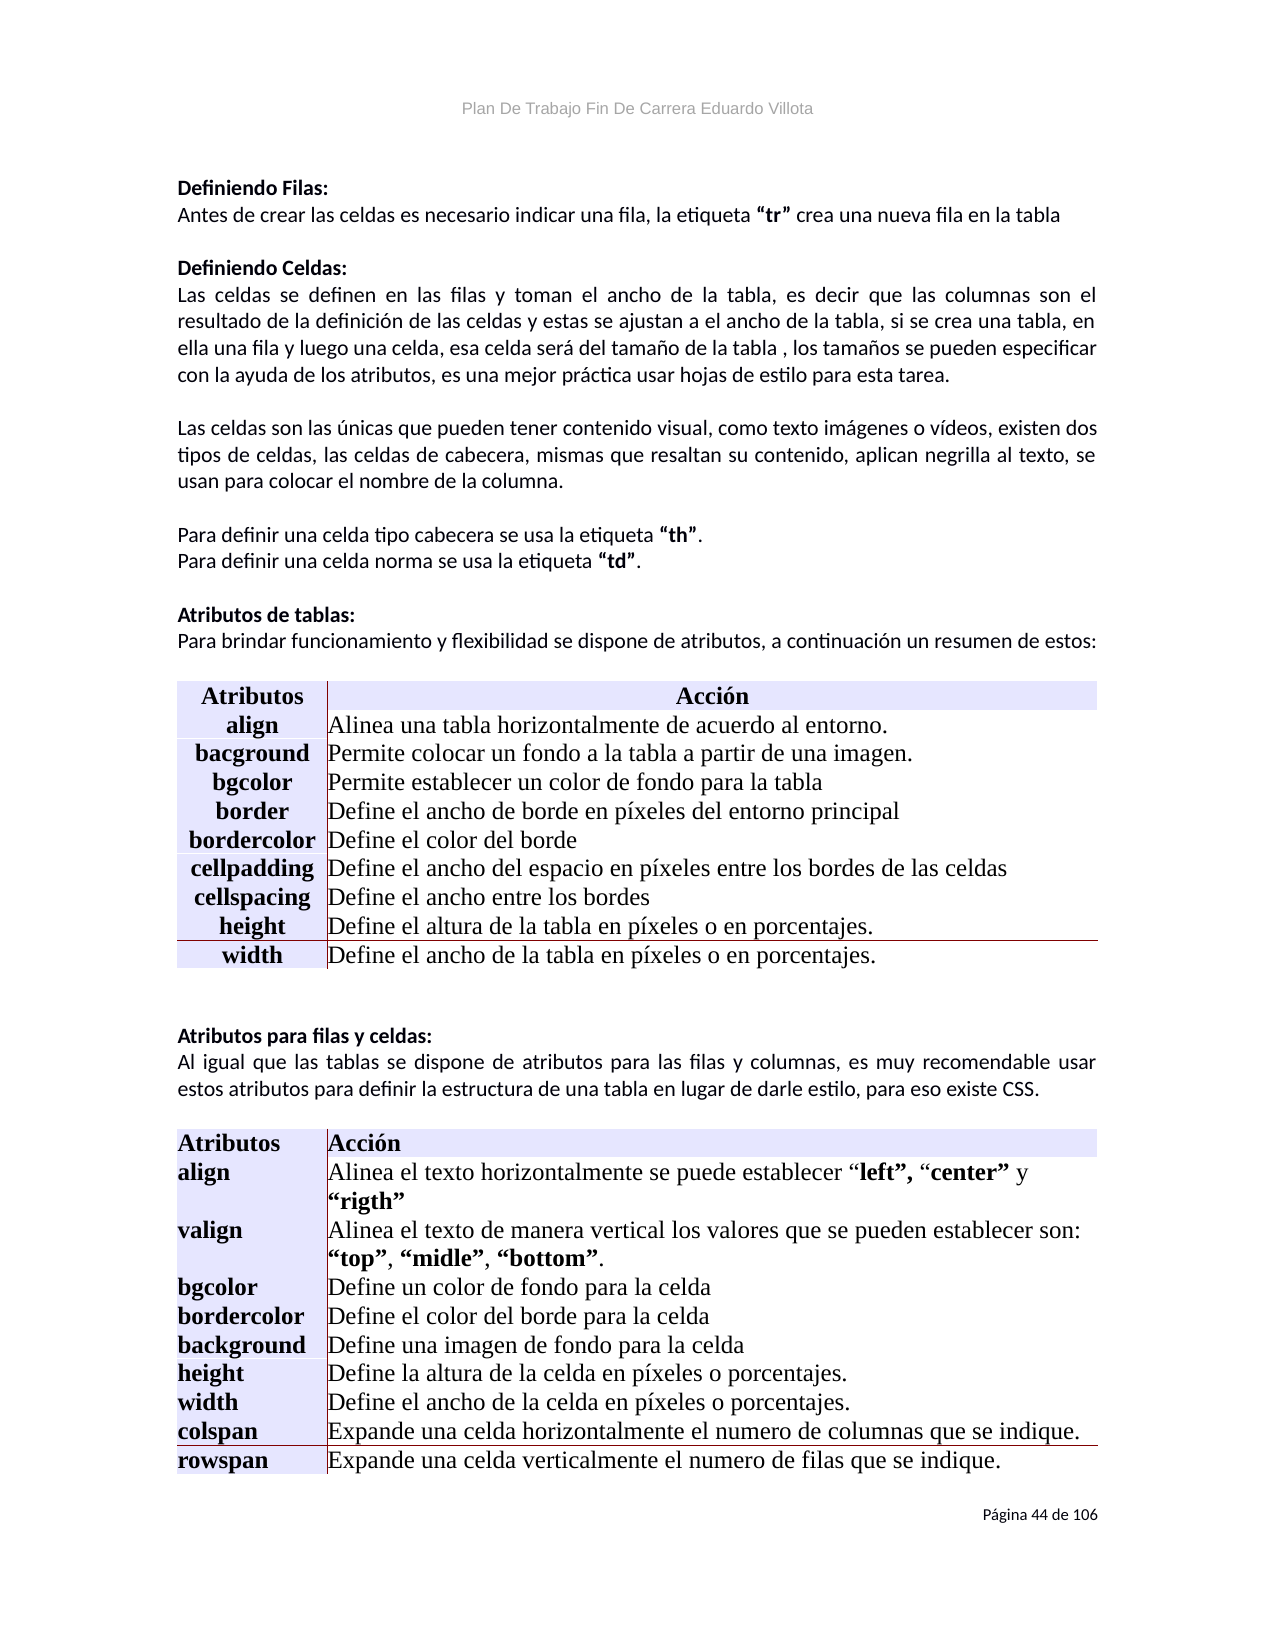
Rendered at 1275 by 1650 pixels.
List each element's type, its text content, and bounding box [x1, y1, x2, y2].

table_cell Define un color de fondo para la celda [328, 1272, 1097, 1301]
table_cell border [177, 796, 327, 825]
text Atributos para filas y celdas: [177, 1022, 1098, 1048]
table_cell Alinea una tabla horizontalmente de acuerdo al entorno. [328, 710, 1097, 738]
table_cell background [177, 1330, 327, 1358]
table_cell Define el color del borde [328, 825, 1097, 853]
table_cell bgcolor [177, 1272, 327, 1301]
table_cell cellspacing [177, 882, 327, 911]
text Para definir una celda norma se usa la etiqueta “td”. [177, 548, 1098, 574]
table_cell align [177, 1157, 327, 1215]
table_cell width [177, 941, 327, 968]
text Definiendo Filas: [177, 174, 1098, 201]
table_header Acción [328, 681, 1097, 710]
table_header Acción [328, 1129, 1097, 1157]
table_cell Define el altura de la tabla en píxeles o en porcentajes. [328, 911, 1097, 940]
table_cell Define el ancho del espacio en píxeles entre los bordes de las celdas [328, 854, 1097, 882]
table_cell Define el ancho entre los bordes [328, 882, 1097, 911]
table_cell Expande una celda horizontalmente el numero de columnas que se indique. [328, 1416, 1097, 1445]
table_cell width [177, 1387, 327, 1416]
text Para brindar funcionamiento y flexibilidad se dispone de atributos, a continuación un resumen de estos: [177, 628, 1098, 654]
table_cell colspan [177, 1416, 327, 1445]
text Antes de crear las celdas es necesario indicar una fila, la etiqueta “tr” crea una nueva fila en la tabla [177, 201, 1098, 228]
table_header Atributos [177, 1129, 327, 1157]
text Para definir una celda tipo cabecera se usa la etiqueta “th”. [177, 521, 1098, 548]
text Las celdas son las únicas que pueden tener contenido visual, como texto imágenes o vídeos, existen dos tipos de celdas, las celdas de cabecera, mismas que resaltan su contenido, aplican negrilla al texto, se usan para colocar el nombre de la columna. [177, 414, 1098, 494]
table_cell bordercolor [177, 825, 327, 853]
table_cell cellpadding [177, 854, 327, 882]
text Las celdas se definen en las filas y toman el ancho de la tabla, es decir que las columnas son el resultado de la definición de las celdas y estas se ajustan a el ancho de la tabla, si se crea una tabla, en ella una fila y luego una celda, esa celda será del tamaño de la tabla , los tamaños se pueden especificar con la ayuda de los atributos, es una mejor práctica usar hojas de estilo para esta tarea. [177, 281, 1098, 388]
table_cell Permite colocar un fondo a la tabla a partir de una imagen. [328, 739, 1097, 767]
table_cell bacground [177, 739, 327, 767]
table_cell rowspan [177, 1446, 327, 1474]
table_cell Permite establecer un color de fondo para la tabla [328, 767, 1097, 796]
table_cell Define el color del borde para la celda [328, 1301, 1097, 1330]
text Atributos de tablas: [177, 601, 1098, 628]
table_cell height [177, 911, 327, 940]
table_header Atributos [177, 681, 327, 710]
table_cell align [177, 710, 327, 738]
table_cell Alinea el texto horizontalmente se puede establecer “left”, “center” y “rigth” [328, 1157, 1097, 1215]
table_cell height [177, 1359, 327, 1387]
table_cell Expande una celda verticalmente el numero de filas que se indique. [328, 1446, 1097, 1474]
text Al igual que las tablas se dispone de atributos para las filas y columnas, es muy recomendable usar estos atributos para definir la estructura de una tabla en lugar de darle estilo, para eso existe CSS. [177, 1048, 1098, 1102]
table_cell Define el ancho de la celda en píxeles o porcentajes. [328, 1387, 1097, 1416]
table_cell bgcolor [177, 767, 327, 796]
table_cell Define el ancho de la tabla en píxeles o en porcentajes. [328, 941, 1097, 968]
table_cell Define el ancho de borde en píxeles del entorno principal [328, 796, 1097, 825]
text Definiendo Celdas: [177, 254, 1098, 281]
table_cell Define una imagen de fondo para la celda [328, 1330, 1097, 1358]
table_cell Alinea el texto de manera vertical los valores que se pueden establecer son: “top”, “midle”, “bottom”. [328, 1215, 1097, 1272]
table_cell bordercolor [177, 1301, 327, 1330]
table_cell valign [177, 1215, 327, 1272]
table_cell Define la altura de la celda en píxeles o porcentajes. [328, 1359, 1097, 1387]
